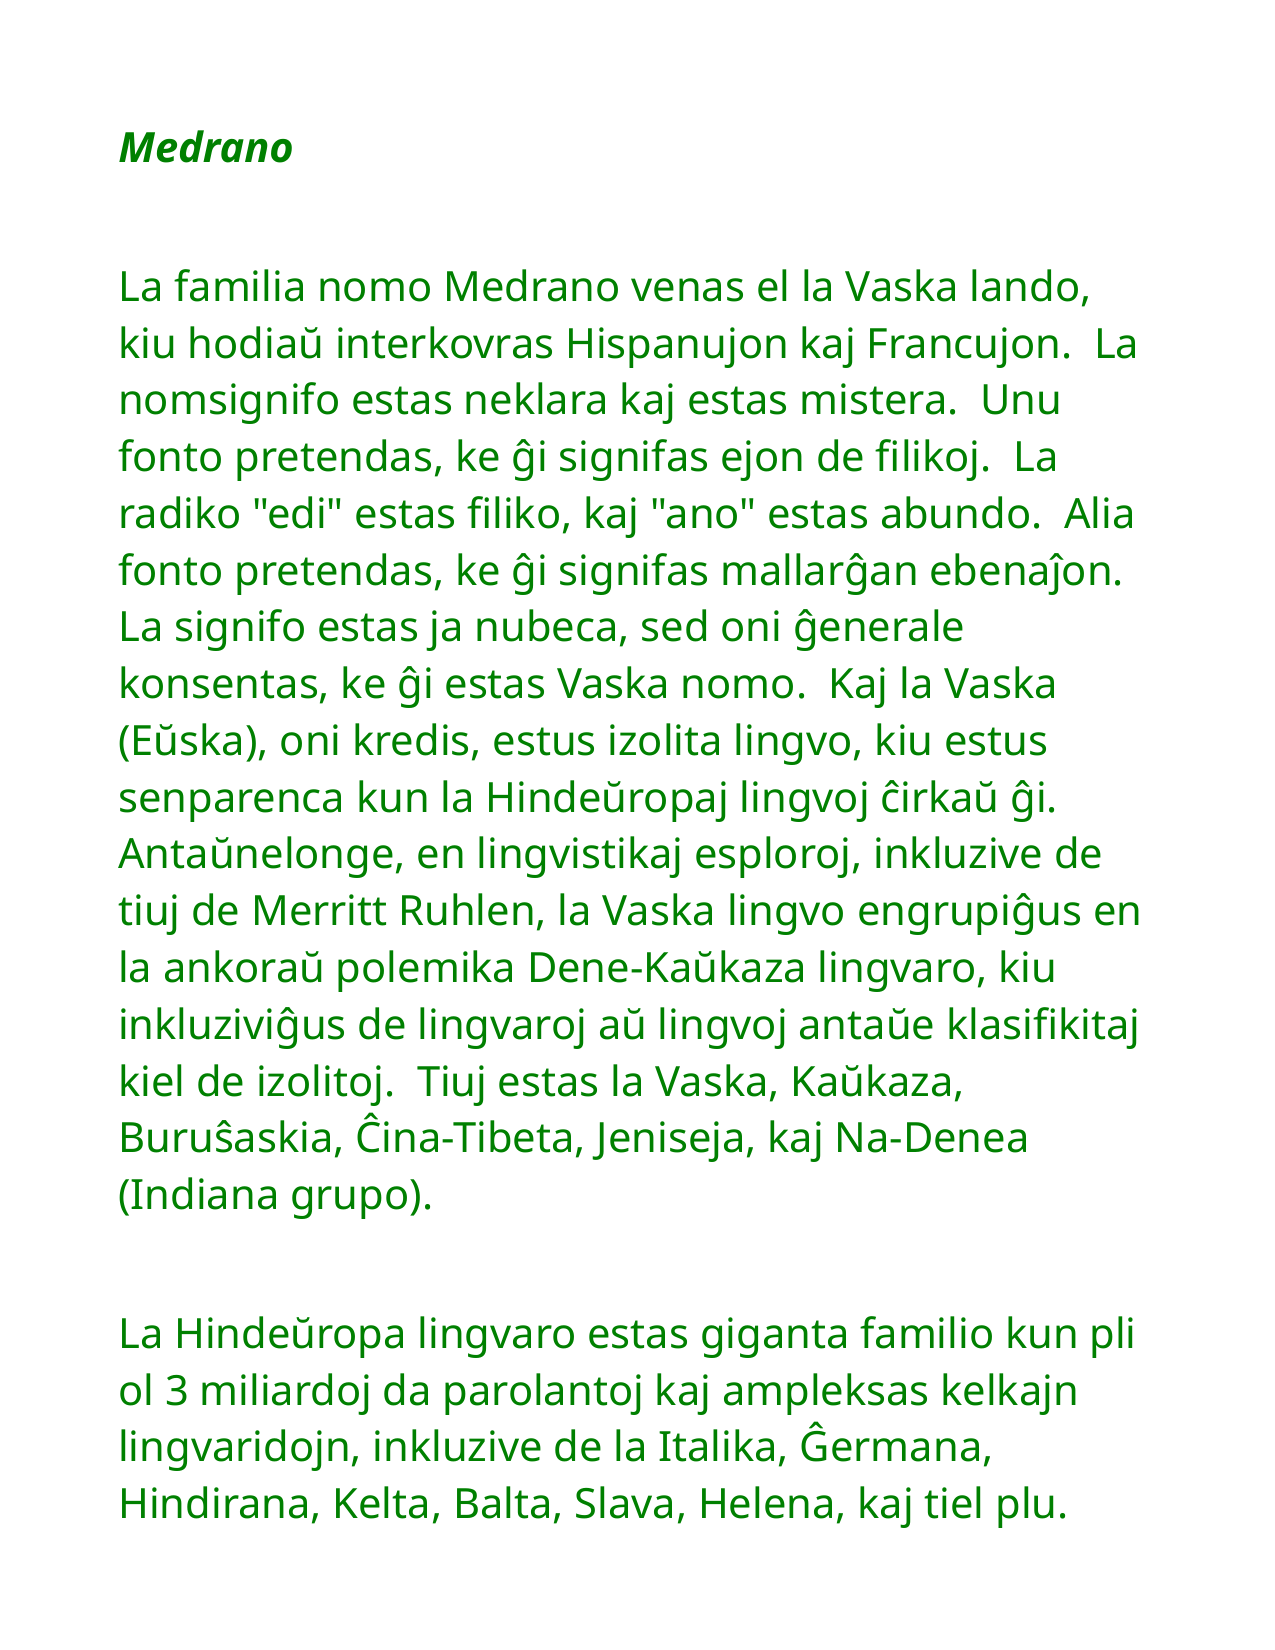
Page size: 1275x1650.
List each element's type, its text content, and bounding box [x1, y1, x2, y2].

subtitle Medrano [118, 118, 1157, 175]
text La Hindeŭropa lingvaro estas giganta familio kun pli ol 3 miliardoj da parolantoj kaj ampleksas kelkajn lingvaridojn, inkluzive de la Italika, Ĝermana, Hindirana, Kelta, Balta, Slava, Helena, kaj tiel plu. [118, 1303, 1157, 1531]
text La familia nomo Medrano venas el la Vaska lando, kiu hodiaŭ interkovras Hispanujon kaj Francujon. La nomsignifo estas neklara kaj estas mistera. Unu fonto pretendas, ke ĝi signifas ejon de filikoj. La radiko "edi" estas filiko, kaj "ano" estas abundo. Alia fonto pretendas, ke ĝi signifas mallarĝan ebenaĵon. La signifo estas ja nubeca, sed oni ĝenerale konsentas, ke ĝi estas Vaska nomo. Kaj la Vaska (Eŭska), oni kredis, estus izolita lingvo, kiu estus senparenca kun la Hindeŭropaj lingvoj ĉirkaŭ ĝi. Antaŭnelonge, en lingvistikaj esploroj, inkluzive de tiuj de Merritt Ruhlen, la Vaska lingvo engrupiĝus en la ankoraŭ polemika Dene-Kaŭkaza lingvaro, kiu inkluziviĝus de lingvaroj aŭ lingvoj antaŭe klasifikitaj kiel de izolitoj. Tiuj estas la Vaska, Kaŭkaza, Buruŝaskia, Ĉina-Tibeta, Jeniseja, kaj Na-Denea (Indiana grupo). [118, 257, 1157, 1222]
